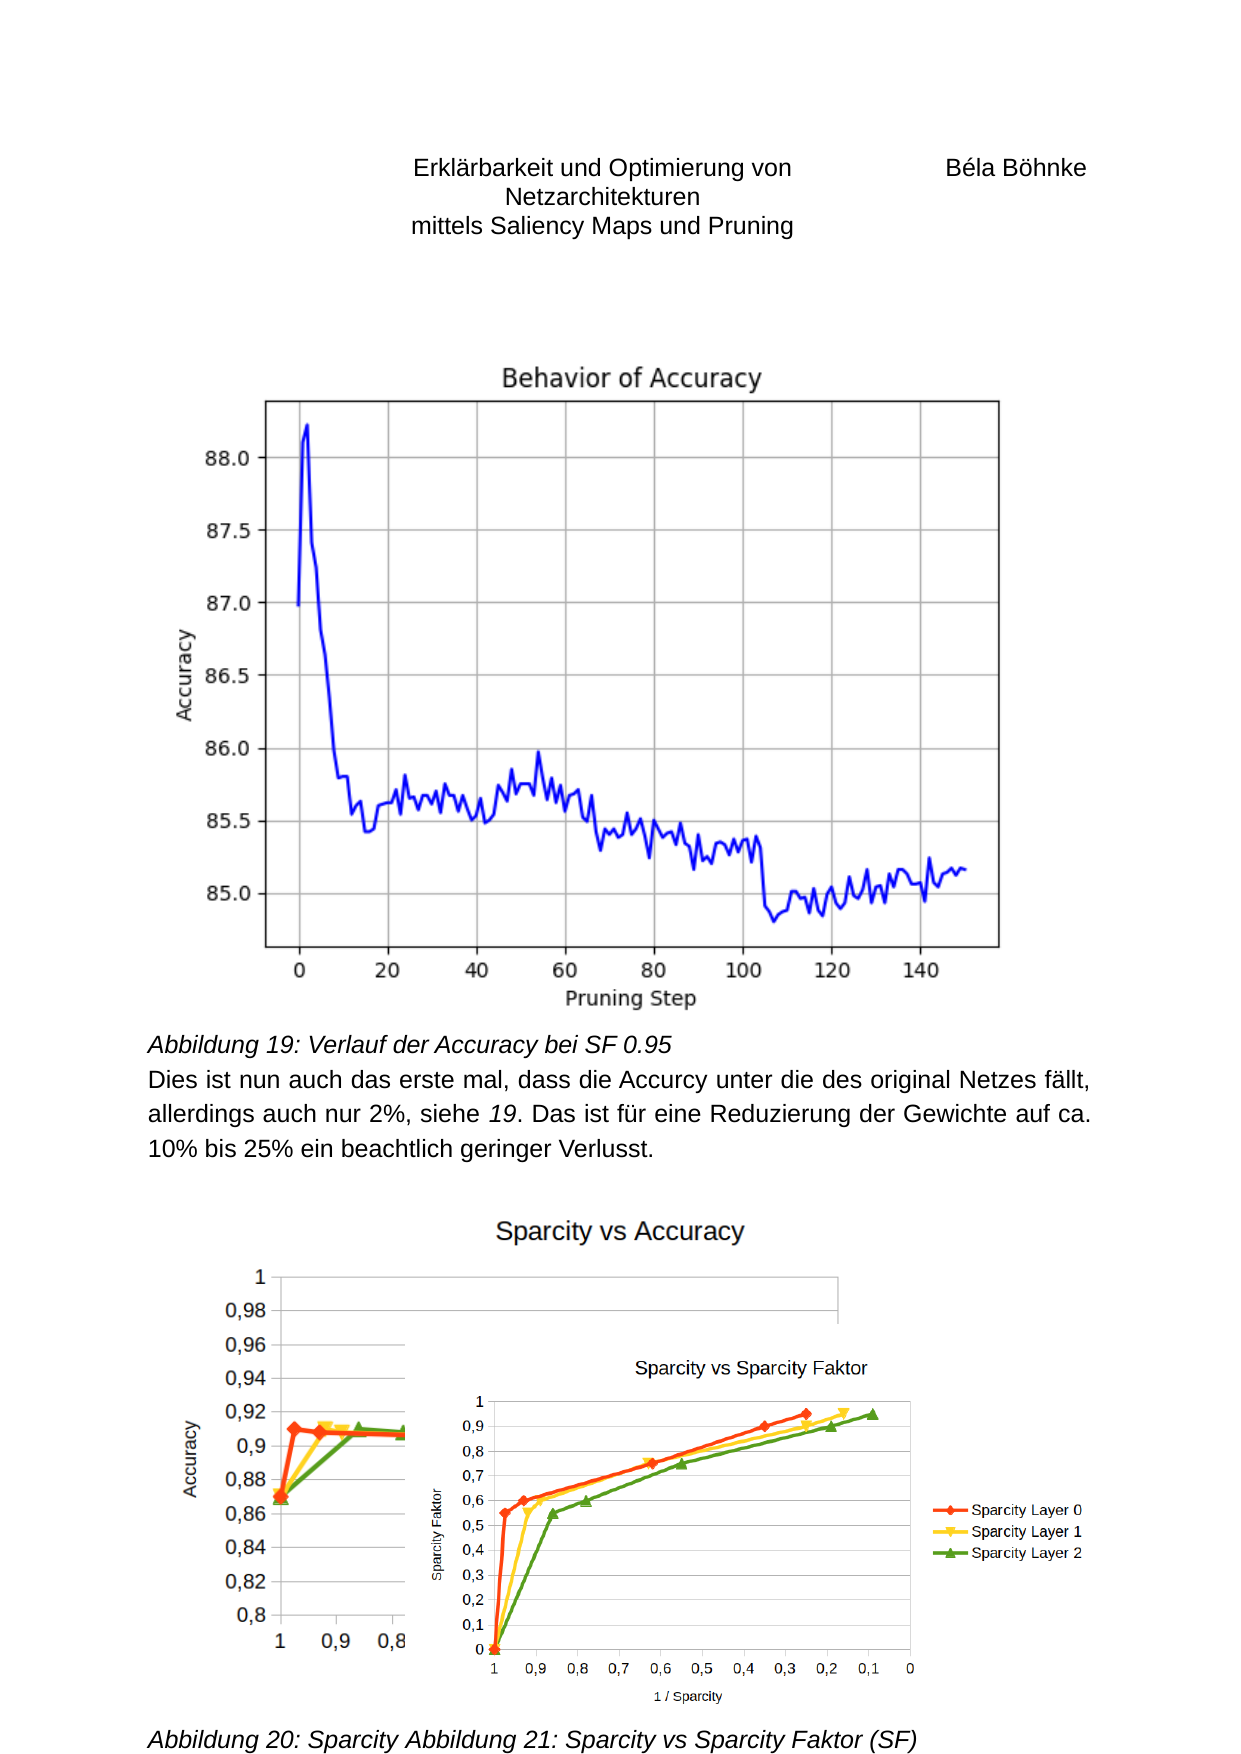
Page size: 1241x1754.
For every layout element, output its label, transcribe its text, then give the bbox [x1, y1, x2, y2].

picture [147, 1188, 1096, 1726]
text Ein Vergleich der Sparcity gegenübergestellt zur Accuracy für alle Messwerte ist in Abbildung 20 zu sehen, offensichtlich kann die Anzahl der Parameter im getesteten Netz auf unter 30% reduziert werden, ohne dabei einen Verlust in Accuracy verbuchen zu müssen. [405, 1324, 1096, 1336]
picture [147, 316, 1093, 1025]
text Abbildung 19: Verlauf der Accuracy bei SF 0.95 [148, 1025, 1093, 1059]
text Abbildung 21: Sparcity vs Sparcity Faktor (SF) [405, 1726, 1096, 1754]
text Abbildung 20: Sparcity vs Accuracy [148, 1720, 405, 1754]
text Dies ist nun auch das erste mal, dass die Accurcy unter die des original Netzes fällt, allerdings auch nur 2%, siehe Abbildung 19. Das ist für eine Reduzierung der Gewichte auf ca. 10% bis 25% ein beachtlich geringer Verlusst. [148, 1059, 1093, 1162]
text Ein Vergleich der Sparcity gegenübergestellt zur Accuracy für alle Messwerte ist in Abbildung 20 zu sehen, offensichtlich kann die Anzahl der Parameter im getesteten Netz auf unter 30% reduziert werden, ohne dabei einen Verlust in Accuracy verbuchen zu müssen. [148, 1176, 1092, 1188]
text Dies ist nun auch das erste mal, dass die Accurcy unter die des original Netzes fällt, allerdings auch nur 2%, siehe Abbildung 19. Das ist für eine Reduzierung der Gewichte auf ca. 10% bis 25% ein beachtlich geringer Verlusst. [148, 303, 1093, 316]
